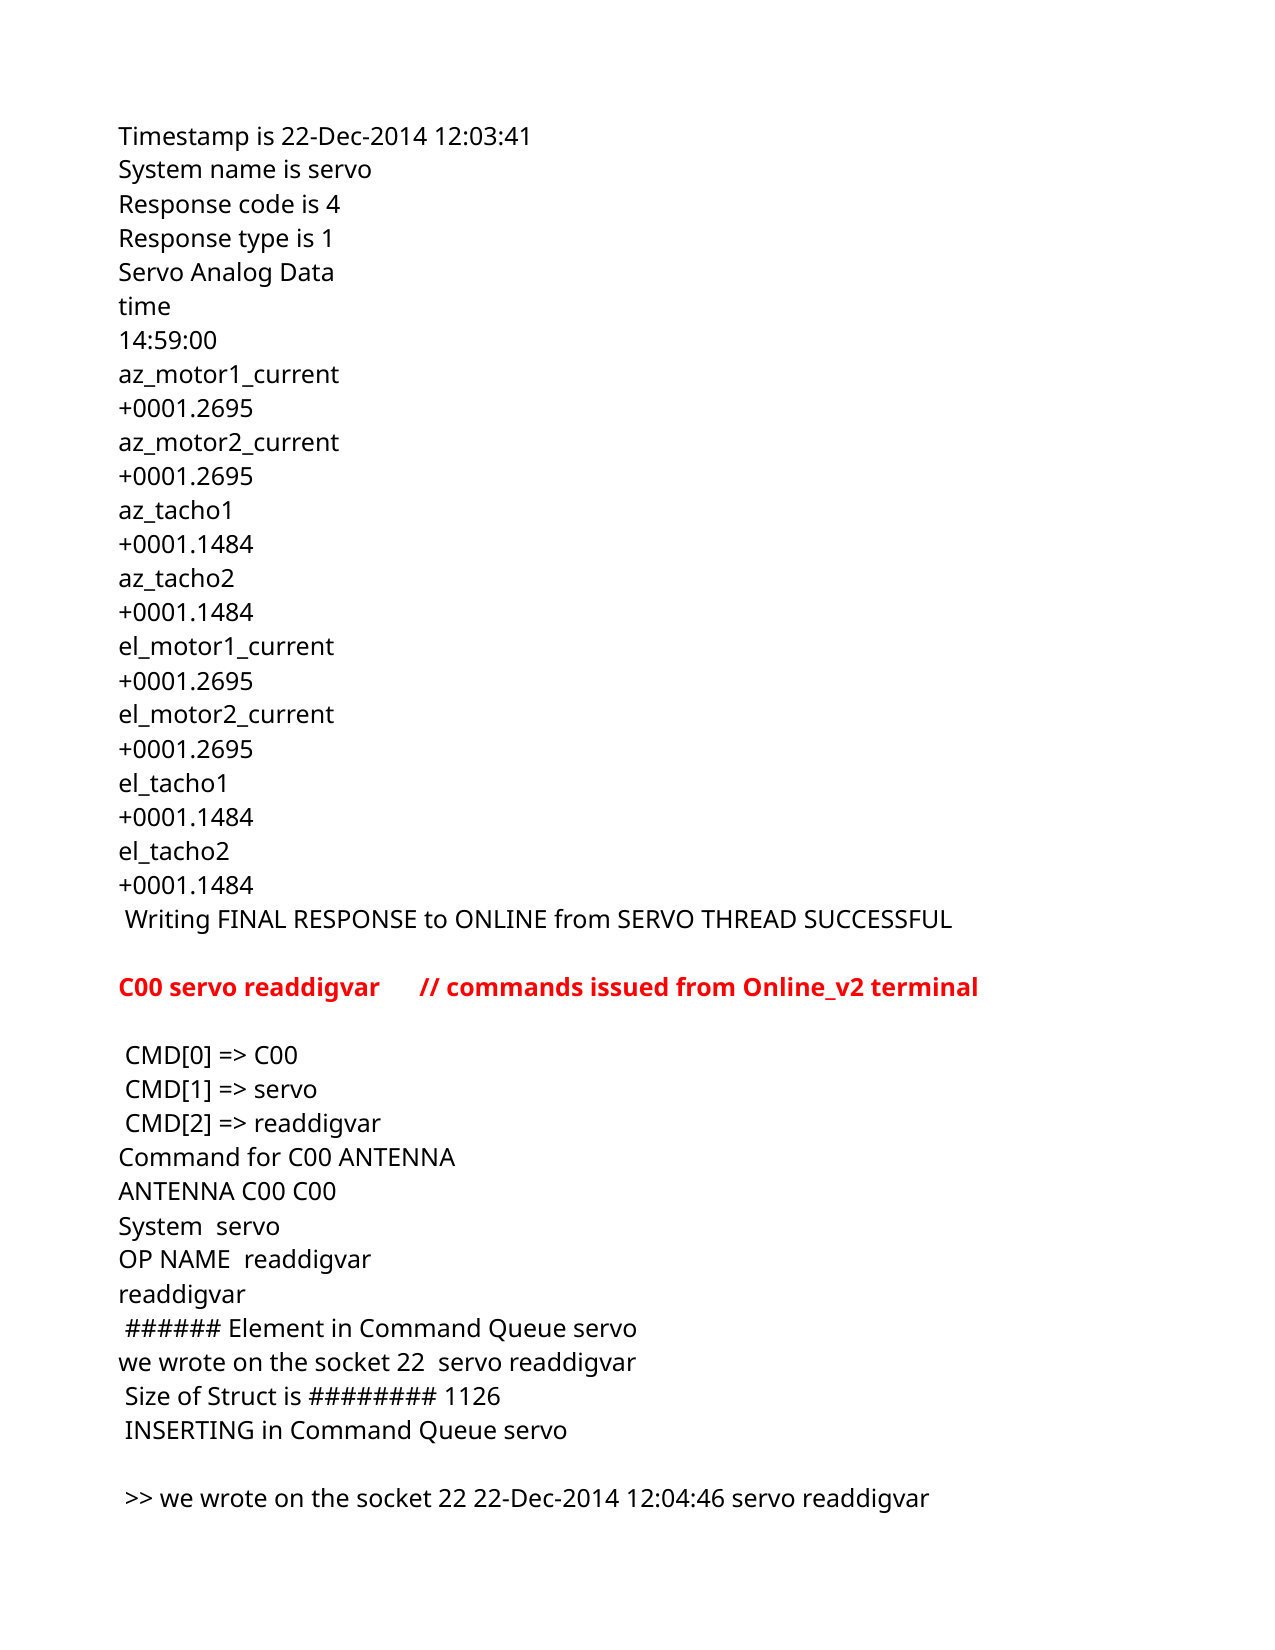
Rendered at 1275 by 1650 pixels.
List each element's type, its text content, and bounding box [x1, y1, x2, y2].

text el_motor1_current [118, 629, 1157, 663]
text +0001.2695 [118, 731, 1157, 765]
text we wrote on the socket 22 servo readdigvar [118, 1344, 1157, 1378]
text el_tacho1 [118, 765, 1157, 799]
text 14:59:00 [118, 322, 1157, 357]
text +0001.1484 [118, 595, 1157, 629]
text Size of Struct is ######## 1126 [118, 1378, 1157, 1412]
text Servo Analog Data [118, 254, 1157, 288]
text Response type is 1 [118, 220, 1157, 254]
text time [118, 288, 1157, 322]
text el_motor2_current [118, 697, 1157, 731]
text Writing FINAL RESPONSE to ONLINE from SERVO THREAD SUCCESSFUL [118, 902, 1157, 936]
text az_motor2_current [118, 425, 1157, 459]
text Response code is 4 [118, 186, 1157, 220]
text el_tacho2 [118, 833, 1157, 867]
text +0001.1484 [118, 799, 1157, 833]
text +0001.2695 [118, 459, 1157, 493]
text readdigvar [118, 1276, 1157, 1310]
text +0001.2695 [118, 663, 1157, 697]
text System servo [118, 1208, 1157, 1242]
text az_motor1_current [118, 357, 1157, 391]
text System name is servo [118, 152, 1157, 186]
text az_tacho2 [118, 561, 1157, 595]
text INSERTING in Command Queue servo [118, 1412, 1157, 1447]
text az_tacho1 [118, 493, 1157, 527]
text CMD[1] => servo [118, 1072, 1157, 1106]
text +0001.1484 [118, 867, 1157, 902]
text Timestamp is 22-Dec-2014 12:03:41 [118, 118, 1157, 152]
text +0001.2695 [118, 391, 1157, 425]
text CMD[0] => C00 [118, 1038, 1157, 1072]
text +0001.1484 [118, 527, 1157, 561]
text ###### Element in Command Queue servo [118, 1310, 1157, 1344]
text ANTENNA C00 C00 [118, 1174, 1157, 1208]
text C00 servo readdigvar // commands issued from Online_v2 terminal [118, 970, 1157, 1004]
text CMD[2] => readdigvar [118, 1106, 1157, 1140]
text >> we wrote on the socket 22 22-Dec-2014 12:04:46 servo readdigvar [118, 1481, 1157, 1515]
text Command for C00 ANTENNA [118, 1140, 1157, 1174]
text OP NAME readdigvar [118, 1242, 1157, 1276]
